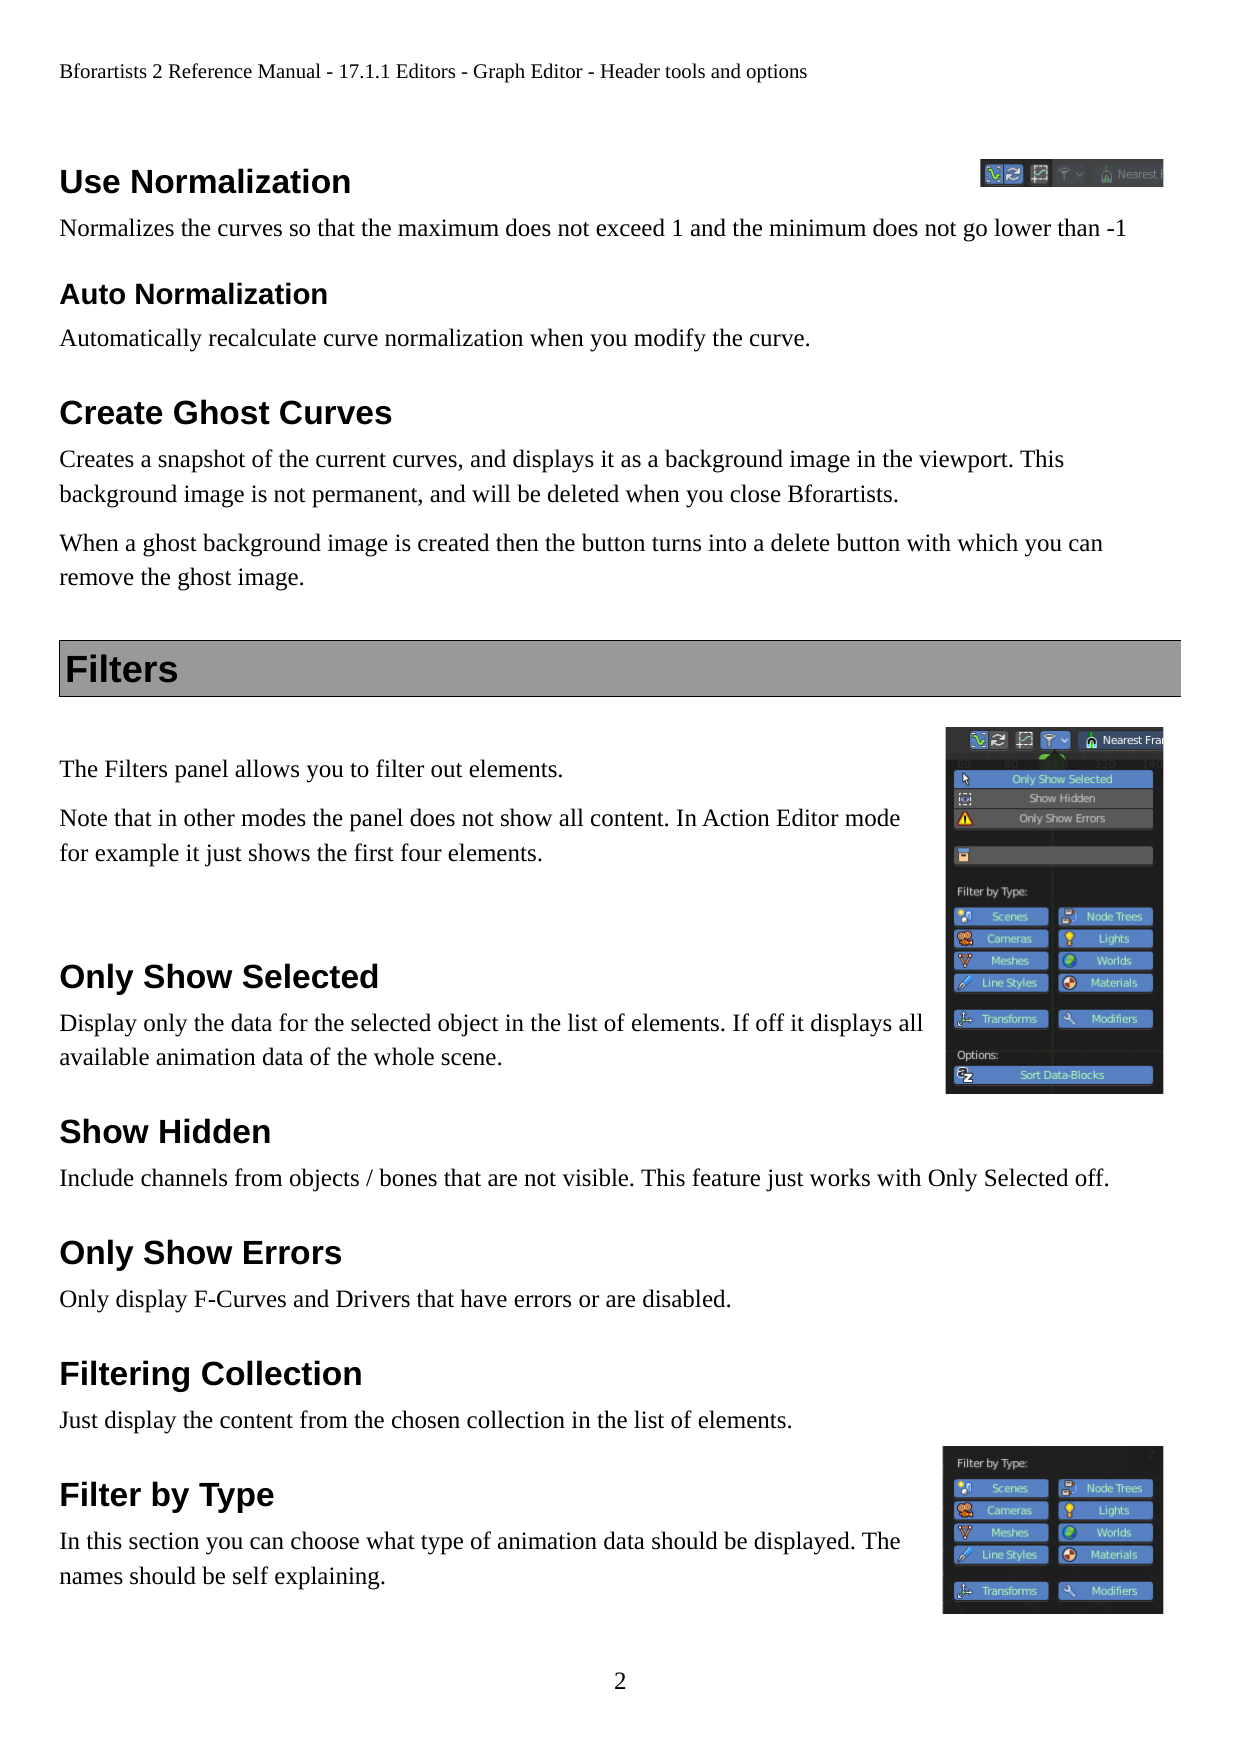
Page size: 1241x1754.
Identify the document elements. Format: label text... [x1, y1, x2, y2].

subtitle Filtering Collection [59, 1354, 1181, 1393]
text Display only the data for the selected object in the list of elements. If off it displays all available animation data of the whole scene. [59, 1008, 945, 1071]
picture [942, 1446, 1164, 1614]
text Normalizes the curves so that the maximum does not exceed 1 and the minimum does not go lower than -1 [59, 213, 1181, 242]
subtitle Use Normalization [59, 162, 1181, 201]
subtitle Auto Normalization [59, 277, 1181, 311]
text In this section you can choose what type of animation data should be displayed. The names should be self explaining. [59, 1526, 942, 1590]
picture [945, 727, 1164, 1094]
text The Filters panel allows you to filter out elements. [59, 754, 945, 783]
text Just display the content from the chosen collection in the list of elements. [59, 1405, 1181, 1434]
text Note that in other modes the panel does not show all content. In Action Editor mode for example it just shows the first four elements. [59, 803, 945, 866]
text Automatically recalculate curve normalization when you modify the curve. [59, 323, 1181, 352]
subtitle Show Hidden [59, 1112, 1181, 1151]
subtitle Only Show Errors [59, 1233, 1181, 1272]
subtitle Filter by Type [59, 1475, 942, 1514]
table_header Filters [60, 641, 1181, 696]
text Creates a snapshot of the current curves, and displays it as a background image in the viewport. This background image is not permanent, and will be deleted when you close Bforartists. [59, 444, 1181, 507]
subtitle Only Show Selected [59, 957, 945, 995]
text Include channels from objects / bones that are not visible. This feature just works with Only Selected off. [59, 1163, 1181, 1192]
picture [980, 159, 1164, 187]
text Only display F-Curves and Drivers that have errors or are disabled. [59, 1284, 1181, 1313]
text When a ghost background image is created then the button turns into a delete button with which you can remove the ghost image. [59, 528, 1181, 591]
subtitle Create Ghost Curves [59, 393, 1181, 432]
subtitle [1164, 1475, 1181, 1514]
subtitle [1164, 957, 1181, 995]
